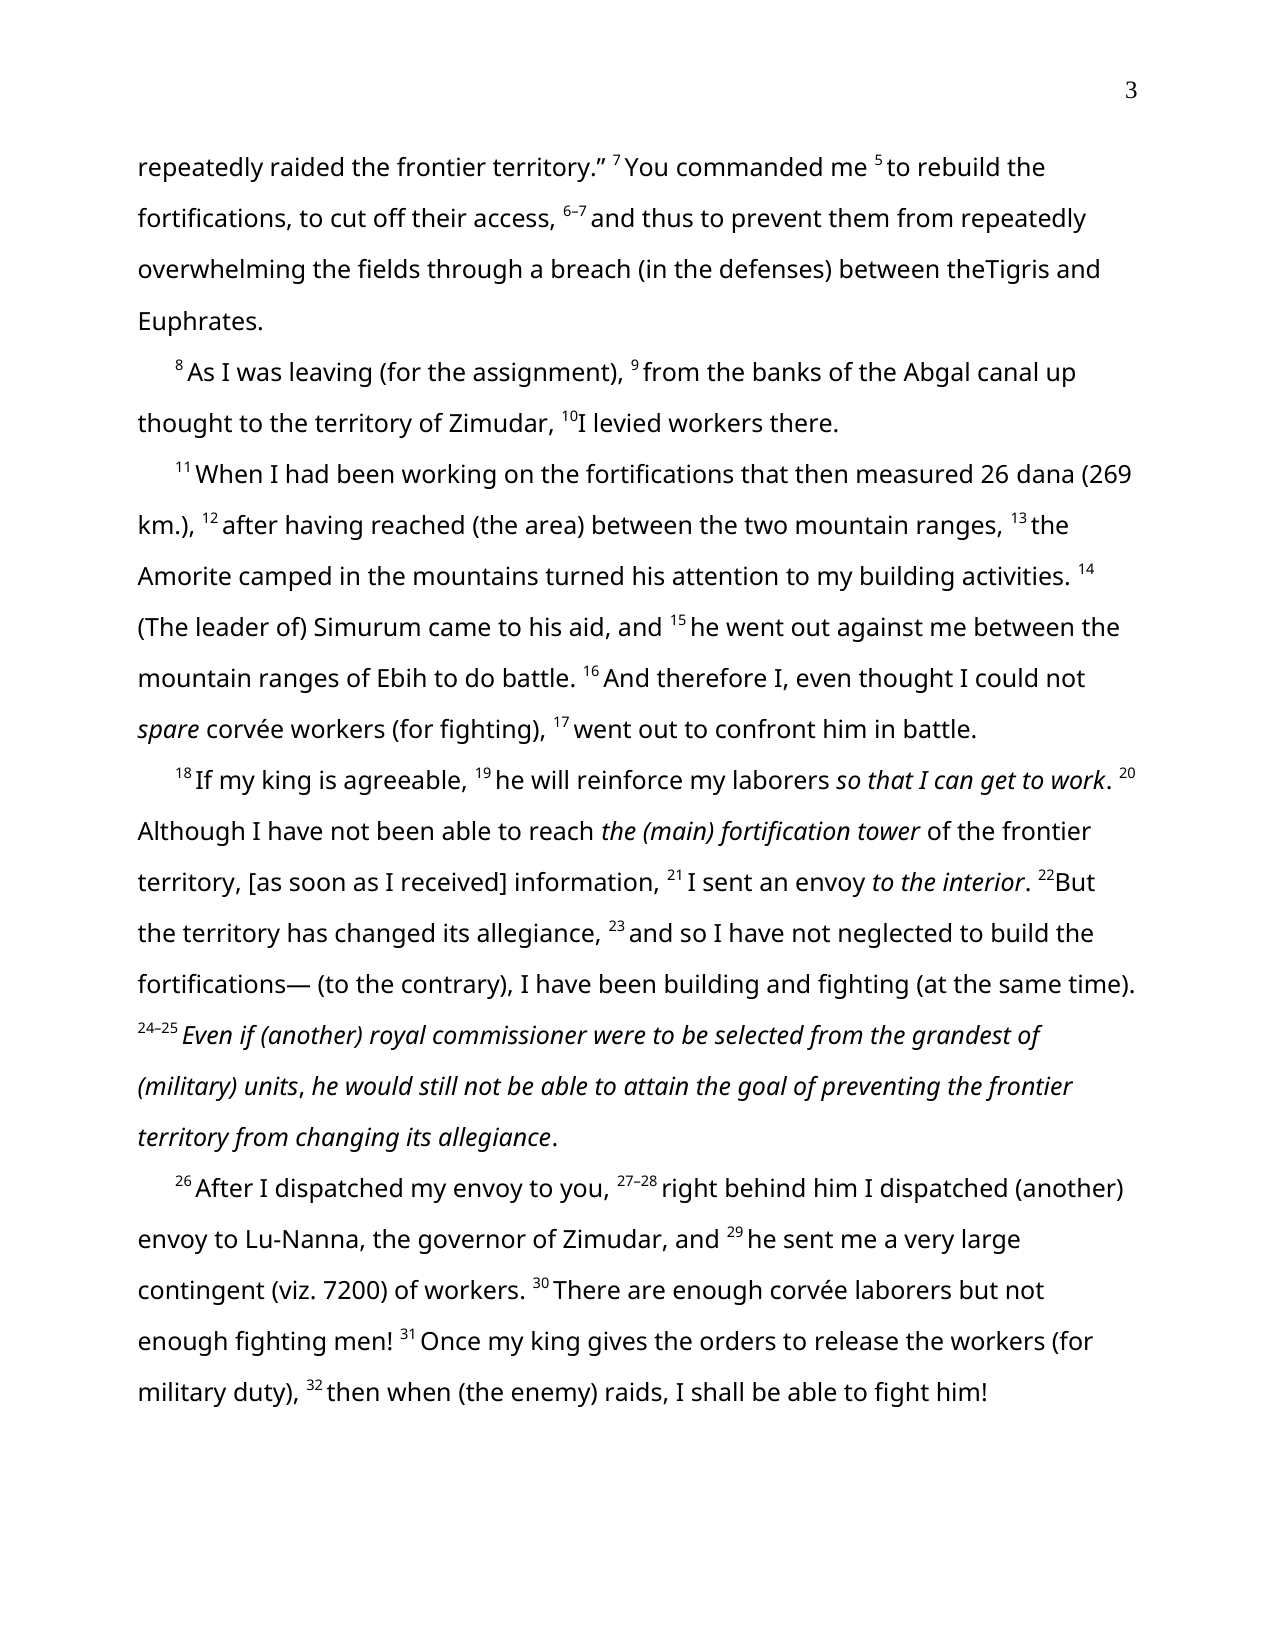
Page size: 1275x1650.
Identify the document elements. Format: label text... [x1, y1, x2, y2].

text 18 If my king is agreeable, 19 he will reinforce my laborers so that I can get to work. 20 Although I have not been able to reach the (main) ­fortification tower of the frontier territory, [as soon as I received] information, 21 I­ sent an envoy to the interior. 22But the territory has changed its allegiance, 23 and so I have not neglected to build the­ fortifications— (to the contrary), I have been building and fighting (at the same time). 24–25 Even if (another) royal commissioner were to be selected from the grandest of (military) units, he would still not be able to attain the goal of preventing the frontier territory from changing its allegiance. [137, 762, 1138, 1154]
text 26 After I dispatched my envoy to you, 27–28 right behind him I dispatched (another) envoy to Lu-Nanna, the governor of Zimudar, and 29 he sent me a very large contingent (viz. 7200) of workers. 30 There are enough corvée laborers but not enough fighting men! 31 Once my king gives the orders to­ release the workers (for military duty), 32 then when (the enemy) raids, I shall be able to fight him! [137, 1171, 1138, 1409]
text repeatedly raided the frontier territory.”­ 7 You commanded me 5 to rebuild the fortifications, to cut off their access, 6–7 and thus to prevent them from repeatedly overwhelming the fields through­ a breach (in the defenses) between theTigris and Euphrates. [137, 150, 1138, 337]
text 11 When I had been working on the fortifications that then measured 26 dana (269 km.), 12 after having reached (the area) between the two mountain ranges,­ 13 the Amorite camped in the mountains turned his attention to my building activities. 14 (The leader of) Simurum came to his aid, and ­15 he went out against me between the mountain ranges of Ebih­ to do battle. 16 And therefore I, even thought I could not spare corvée workers (for fighting), 17 went out to confront him in ­battle. [137, 456, 1138, 746]
text 8 As I was leaving (for the assignment), 9 from the banks of the Abgal canal up thought to the ­territory of Zimudar, 10I levied workers there. [137, 354, 1138, 439]
